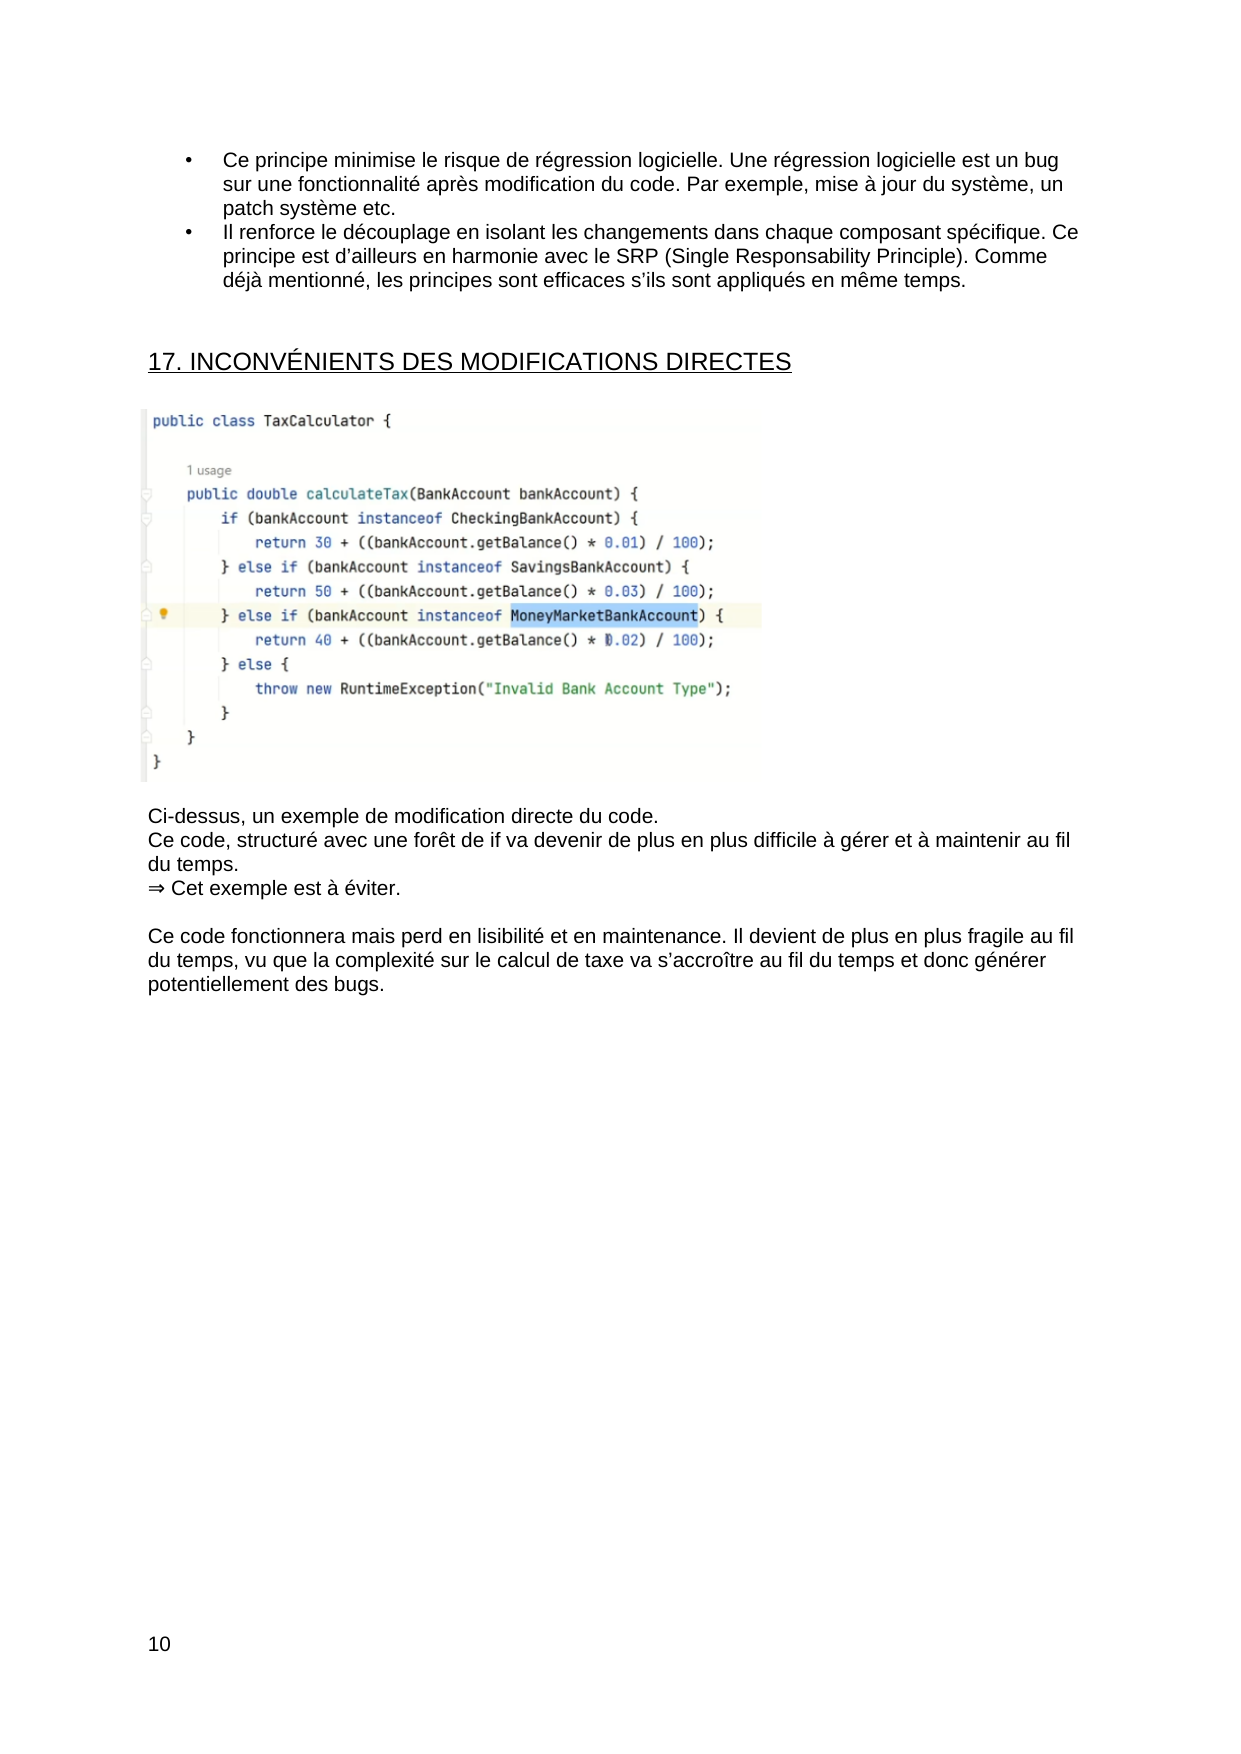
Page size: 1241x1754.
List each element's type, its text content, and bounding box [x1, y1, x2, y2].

picture [140, 409, 762, 782]
text Ci-dessus, un exemple de modification directe du code. [148, 804, 1093, 828]
subtitle 17. Inconvénients des Modifications Directes [148, 347, 1093, 376]
text Ce code fonctionnera mais perd en lisibilité et en maintenance. Il devient de plus en plus fragile au fil du temps, vu que la complexité sur le calcul de taxe va s’accroître au fil du temps et donc générer potentiellement des bugs. [148, 923, 1093, 995]
text ⇒ Cet exemple est à éviter. [148, 876, 1093, 899]
list Ce principe minimise le risque de régression logicielle. Une régression logicielle est un bug sur une fonctionnalité après modification du code. Par exemple, mise à jour du système, un patch système etc. [185, 148, 1093, 219]
list Il renforce le découplage en isolant les changements dans chaque composant spécifique. Ce principe est d’ailleurs en harmonie avec le SRP (Single Responsability Principle). Comme déjà mentionné, les principes sont efficaces s’ils sont appliqués en même temps. [185, 219, 1093, 292]
text Ce code, structuré avec une forêt de if va devenir de plus en plus difficile à gérer et à maintenir au fil du temps. [148, 828, 1093, 876]
